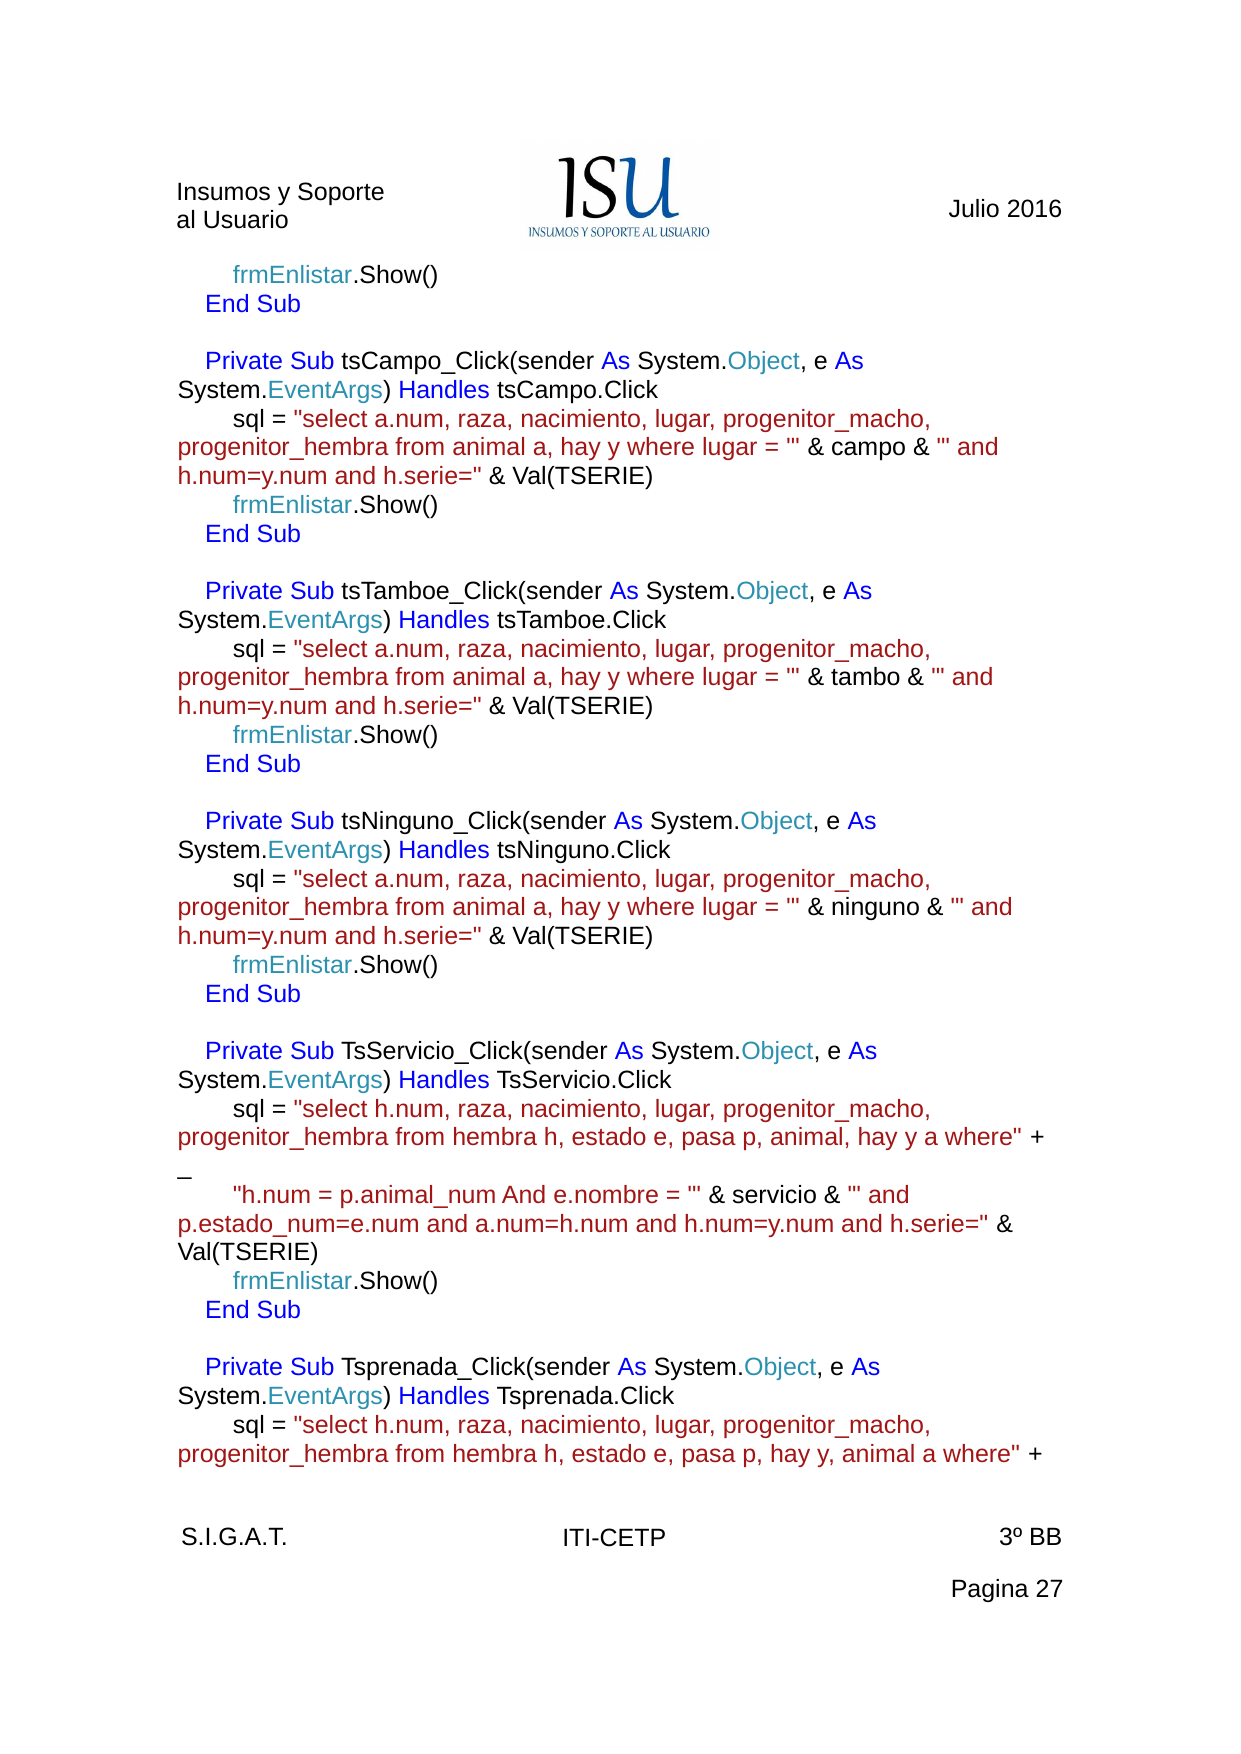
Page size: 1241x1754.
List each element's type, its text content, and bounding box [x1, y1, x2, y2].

text Private Sub tsCampo_Click(sender As System.Object, e As System.EventArgs) Handles tsCampo.Click [177, 346, 1063, 403]
text End Sub [177, 288, 1063, 317]
text frmEnlistar.Show() [177, 720, 1063, 748]
text sql = "select a.num, raza, nacimiento, lugar, progenitor_macho, progenitor_hembra from animal a, hay y where lugar = '" & campo & "' and h.num=y.num and h.serie=" & Val(TSERIE) [177, 403, 1063, 490]
text End Sub [177, 978, 1063, 1007]
text sql = "select a.num, raza, nacimiento, lugar, progenitor_macho, progenitor_hembra from animal a, hay y where lugar = '" & ninguno & "' and h.num=y.num and h.serie=" & Val(TSERIE) [177, 863, 1063, 950]
text End Sub [177, 1295, 1063, 1323]
picture [517, 138, 723, 252]
text sql = "select h.num, raza, nacimiento, lugar, progenitor_macho, progenitor_hembra from hembra h, estado e, pasa p, hay y, animal a where" + [177, 1410, 1063, 1467]
text End Sub [177, 748, 1063, 777]
text sql = "select h.num, raza, nacimiento, lugar, progenitor_macho, progenitor_hembra from hembra h, estado e, pasa p, animal, hay y a where" + _ [177, 1093, 1063, 1180]
text End Sub [177, 518, 1063, 547]
text frmEnlistar.Show() [177, 490, 1063, 518]
text Private Sub TsServicio_Click(sender As System.Object, e As System.EventArgs) Handles TsServicio.Click [177, 1036, 1063, 1093]
text Private Sub tsTamboe_Click(sender As System.Object, e As System.EventArgs) Handles tsTamboe.Click [177, 576, 1063, 633]
text frmEnlistar.Show() [177, 950, 1063, 978]
text frmEnlistar.Show() [177, 1266, 1063, 1295]
text sql = "select a.num, raza, nacimiento, lugar, progenitor_macho, progenitor_hembra from animal a, hay y where lugar = '" & tambo & "' and h.num=y.num and h.serie=" & Val(TSERIE) [177, 633, 1063, 720]
text Private Sub Tsprenada_Click(sender As System.Object, e As System.EventArgs) Handles Tsprenada.Click [177, 1352, 1063, 1410]
text Private Sub tsNinguno_Click(sender As System.Object, e As System.EventArgs) Handles tsNinguno.Click [177, 806, 1063, 863]
text frmEnlistar.Show() [177, 260, 1063, 288]
text "h.num = p.animal_num And e.nombre = '" & servicio & "' and p.estado_num=e.num and a.num=h.num and h.num=y.num and h.serie=" & Val(TSERIE) [177, 1180, 1063, 1266]
